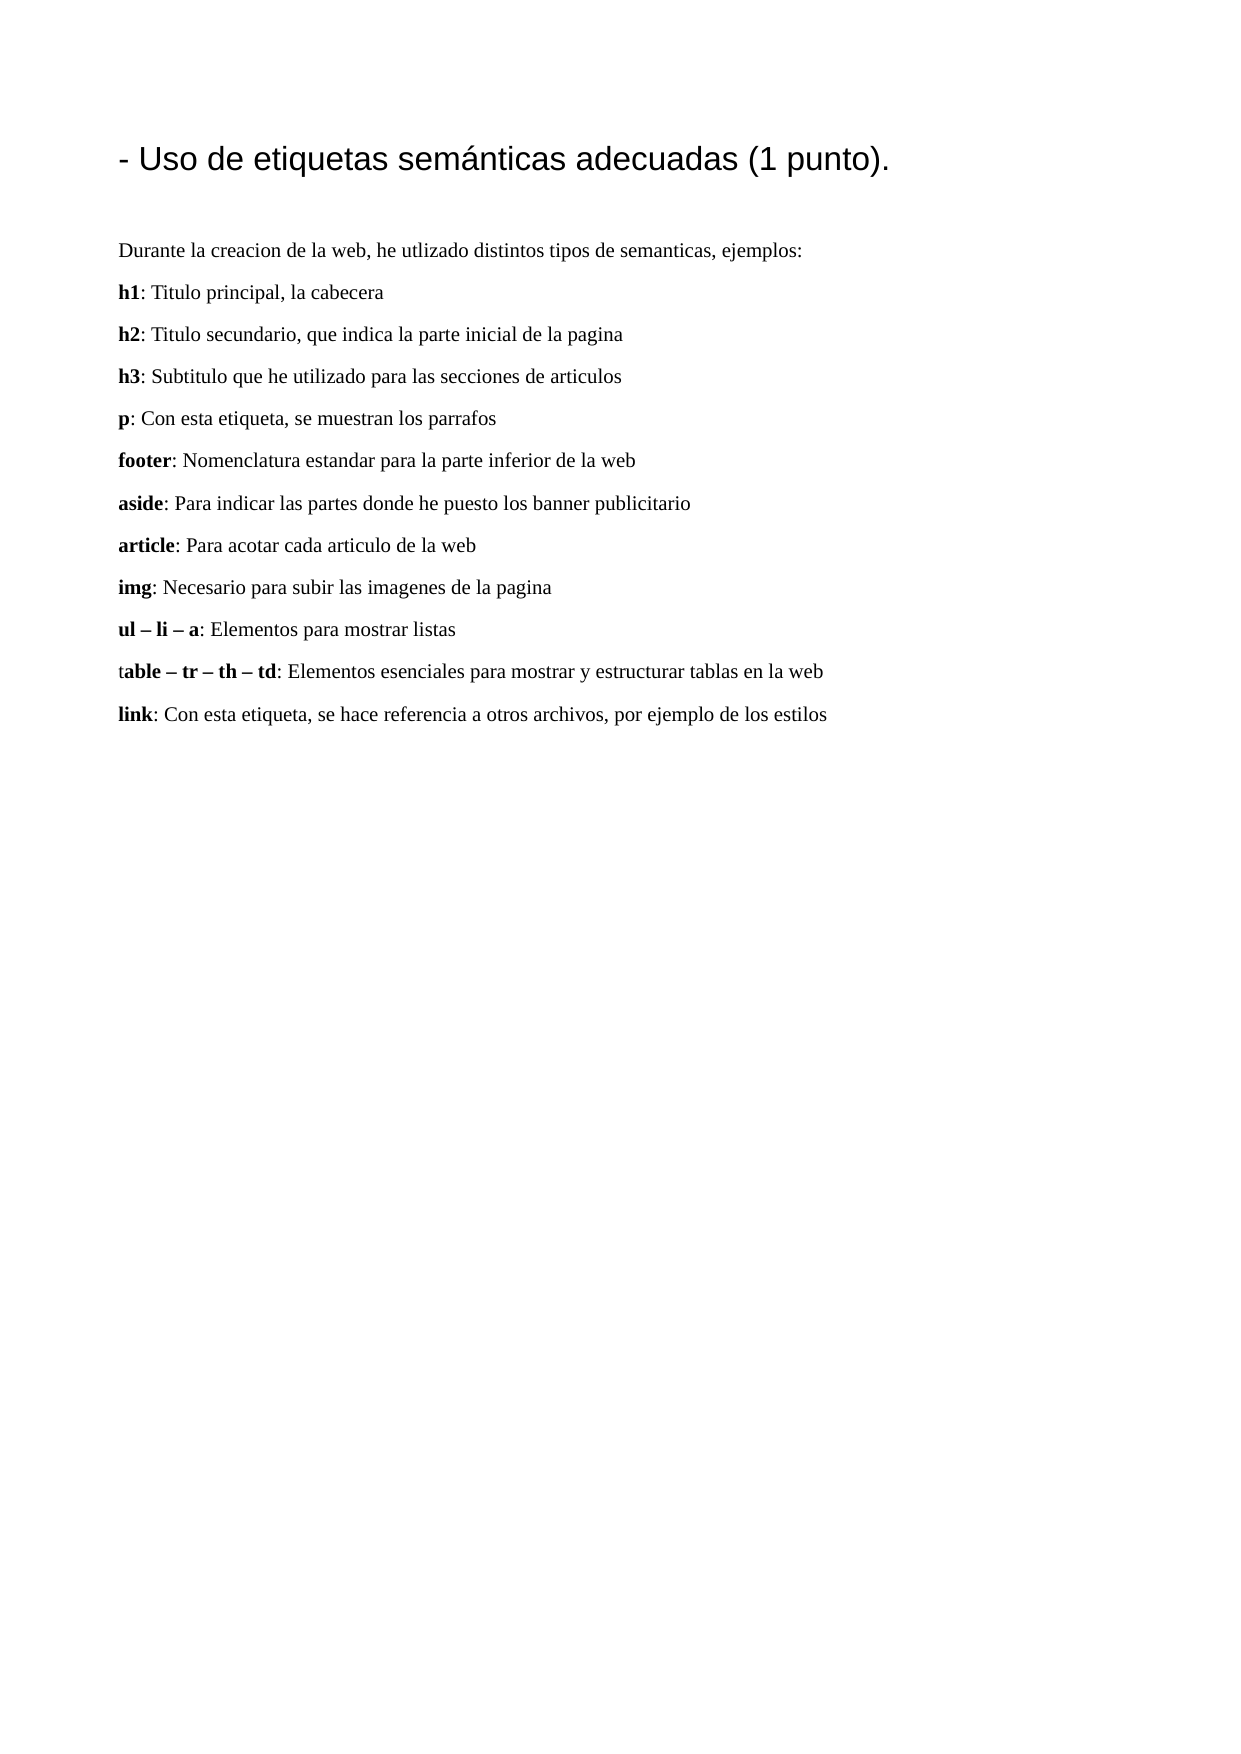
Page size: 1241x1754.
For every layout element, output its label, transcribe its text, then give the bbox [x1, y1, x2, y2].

text h1: Titulo principal, la cabecera [118, 280, 1122, 304]
text img: Necesario para subir las imagenes de la pagina [118, 575, 1122, 599]
text p: Con esta etiqueta, se muestran los parrafos [118, 406, 1122, 430]
text table – tr – th – td: Elementos esenciales para mostrar y estructurar tablas en la web [118, 659, 1122, 683]
text footer: Nomenclatura estandar para la parte inferior de la web [118, 448, 1122, 472]
text h2: Titulo secundario, que indica la parte inicial de la pagina [118, 322, 1122, 346]
text h3: Subtitulo que he utilizado para las secciones de articulos [118, 364, 1122, 388]
text ul – li – a: Elementos para mostrar listas [118, 617, 1122, 641]
text aside: Para indicar las partes donde he puesto los banner publicitario [118, 491, 1122, 515]
text Durante la creacion de la web, he utlizado distintos tipos de semanticas, ejemplos: [118, 237, 1122, 262]
text link: Con esta etiqueta, se hace referencia a otros archivos, por ejemplo de los estilos [118, 702, 1122, 726]
text article: Para acotar cada articulo de la web [118, 533, 1122, 557]
subtitle - Uso de etiquetas semánticas adecuadas (1 punto). [118, 139, 1122, 177]
